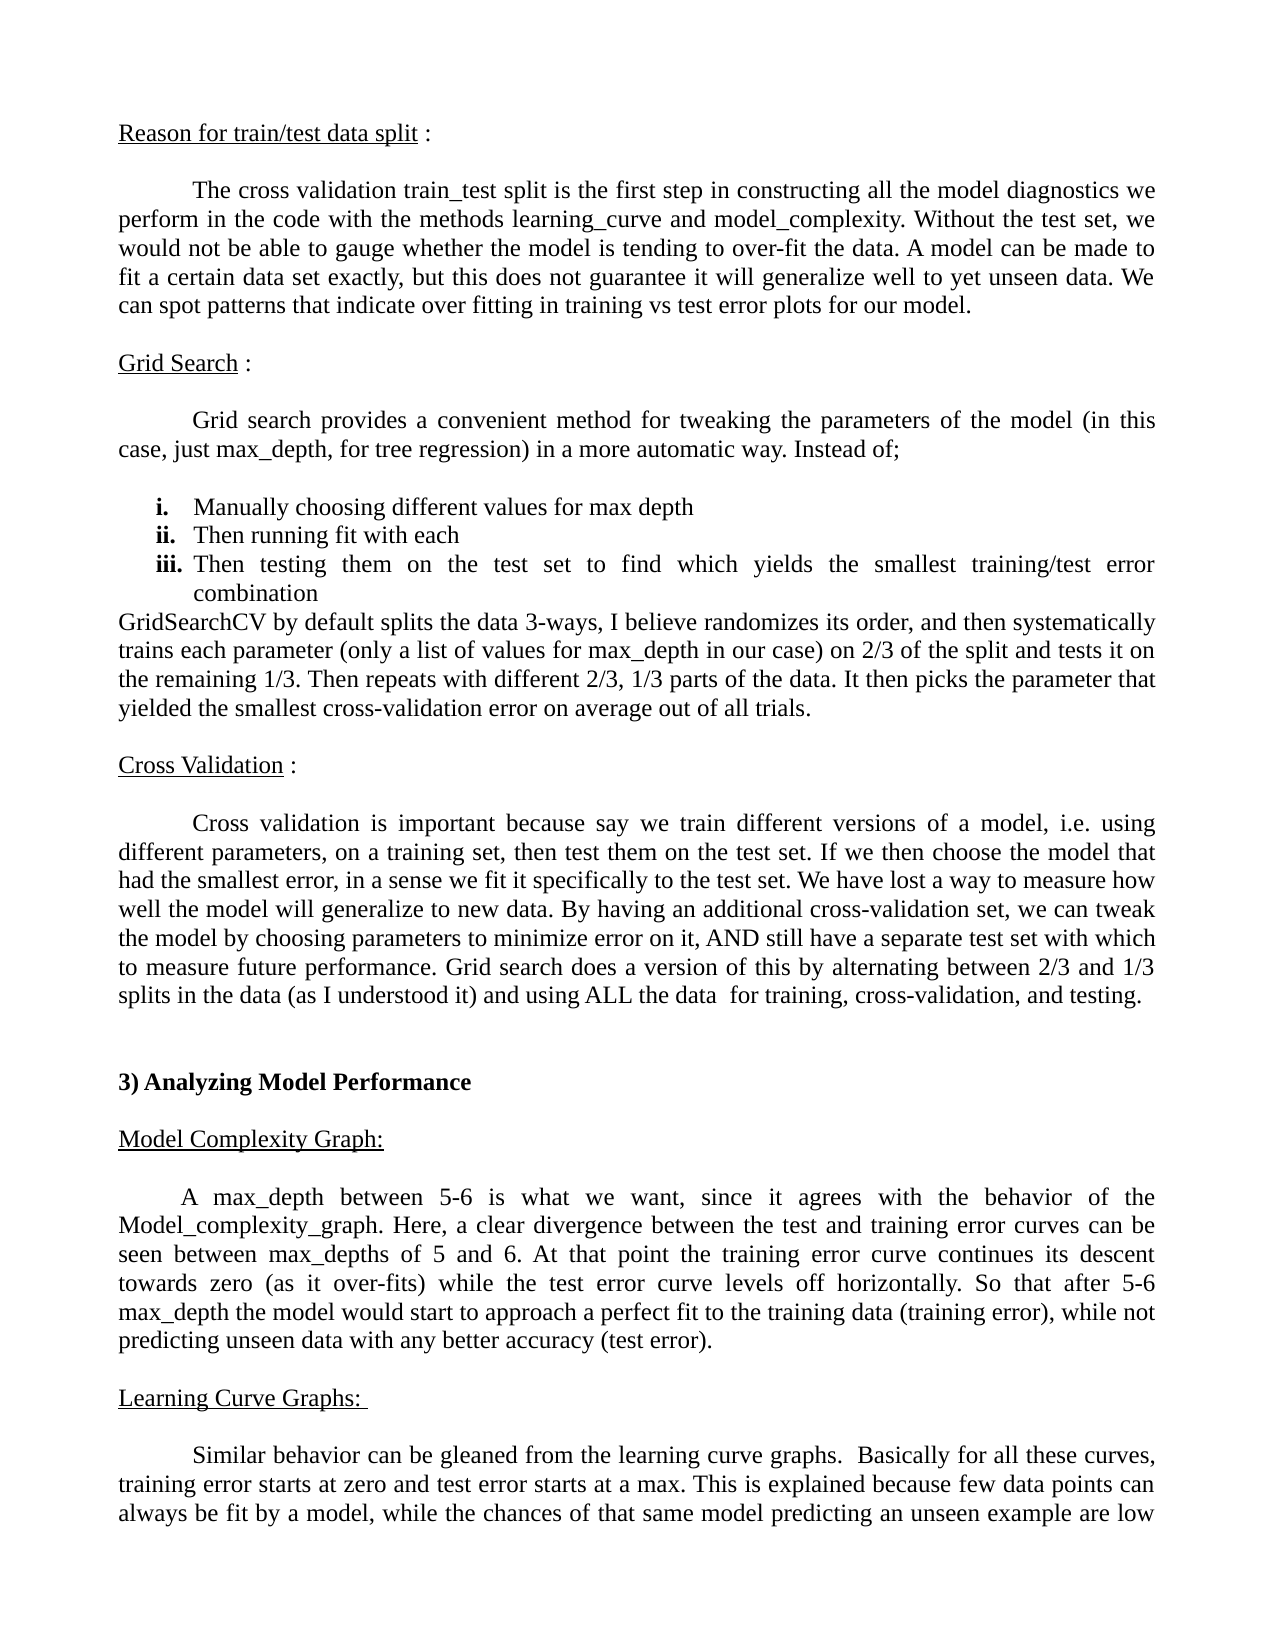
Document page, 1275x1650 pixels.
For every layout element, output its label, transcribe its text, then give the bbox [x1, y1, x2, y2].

text 3) Analyzing Model Performance [118, 1067, 1157, 1096]
list Manually choosing different values for max depth [156, 492, 1157, 521]
text Learning Curve Graphs: [118, 1383, 1157, 1412]
list Then testing them on the test set to find which yields the smallest training/test error combination [156, 549, 1157, 607]
text The cross validation train_test split is the first step in constructing all the model diagnostics we perform in the code with the methods learning_curve and model_complexity. Without the test set, we would not be able to gauge whether the model is tending to over-fit the data. A model can be made to fit a certain data set exactly, but this does not guarantee it will generalize well to yet unseen data. We can spot patterns that indicate over fitting in training vs test error plots for our model. [118, 176, 1157, 319]
text Cross Validation : [118, 751, 1157, 779]
list Then running fit with each [156, 521, 1157, 549]
text Grid Search : [118, 348, 1157, 377]
text GridSearchCV by default splits the data 3-ways, I believe randomizes its order, and then systematically trains each parameter (only a list of values for max_depth in our case) on 2/3 of the split and tests it on the remaining 1/3. Then repeats with different 2/3, 1/3 parts of the data. It then picks the parameter that yielded the smallest cross-validation error on average out of all trials. [118, 607, 1157, 722]
text Grid search provides a convenient method for tweaking the parameters of the model (in this case, just max_depth, for tree regression) in a more automatic way. Instead of; [118, 406, 1157, 463]
text Model Complexity Graph: [118, 1124, 1157, 1153]
text Reason for train/test data split : [118, 118, 1157, 147]
text Cross validation is important because say we train different versions of a model, i.e. using different parameters, on a training set, then test them on the test set. If we then choose the model that had the smallest error, in a sense we fit it specifically to the test set. We have lost a way to measure how well the model will generalize to new data. By having an additional cross-validation set, we can tweak the model by choosing parameters to minimize error on it, AND still have a separate test set with which to measure future performance. Grid search does a version of this by alternating between 2/3 and 1/3 splits in the data (as I understood it) and using ALL the data for training, cross-validation, and testing. [118, 808, 1157, 1009]
text Similar behavior can be gleaned from the learning curve graphs. Basically for all these curves, training error starts at zero and test error starts at a max. This is explained because few data points can always be fit by a model, while the chances of that same model predicting an unseen example are low [118, 1441, 1157, 1527]
text A max_depth between 5-6 is what we want, since it agrees with the behavior of the Model_complexity_graph. Here, a clear divergence between the test and training error curves can be seen between max_depths of 5 and 6. At that point the training error curve continues its descent towards zero (as it over-fits) while the test error curve levels off horizontally. So that after 5-6 max_depth the model would start to approach a perfect fit to the training data (training error), while not predicting unseen data with any better accuracy (test error). [118, 1182, 1157, 1354]
